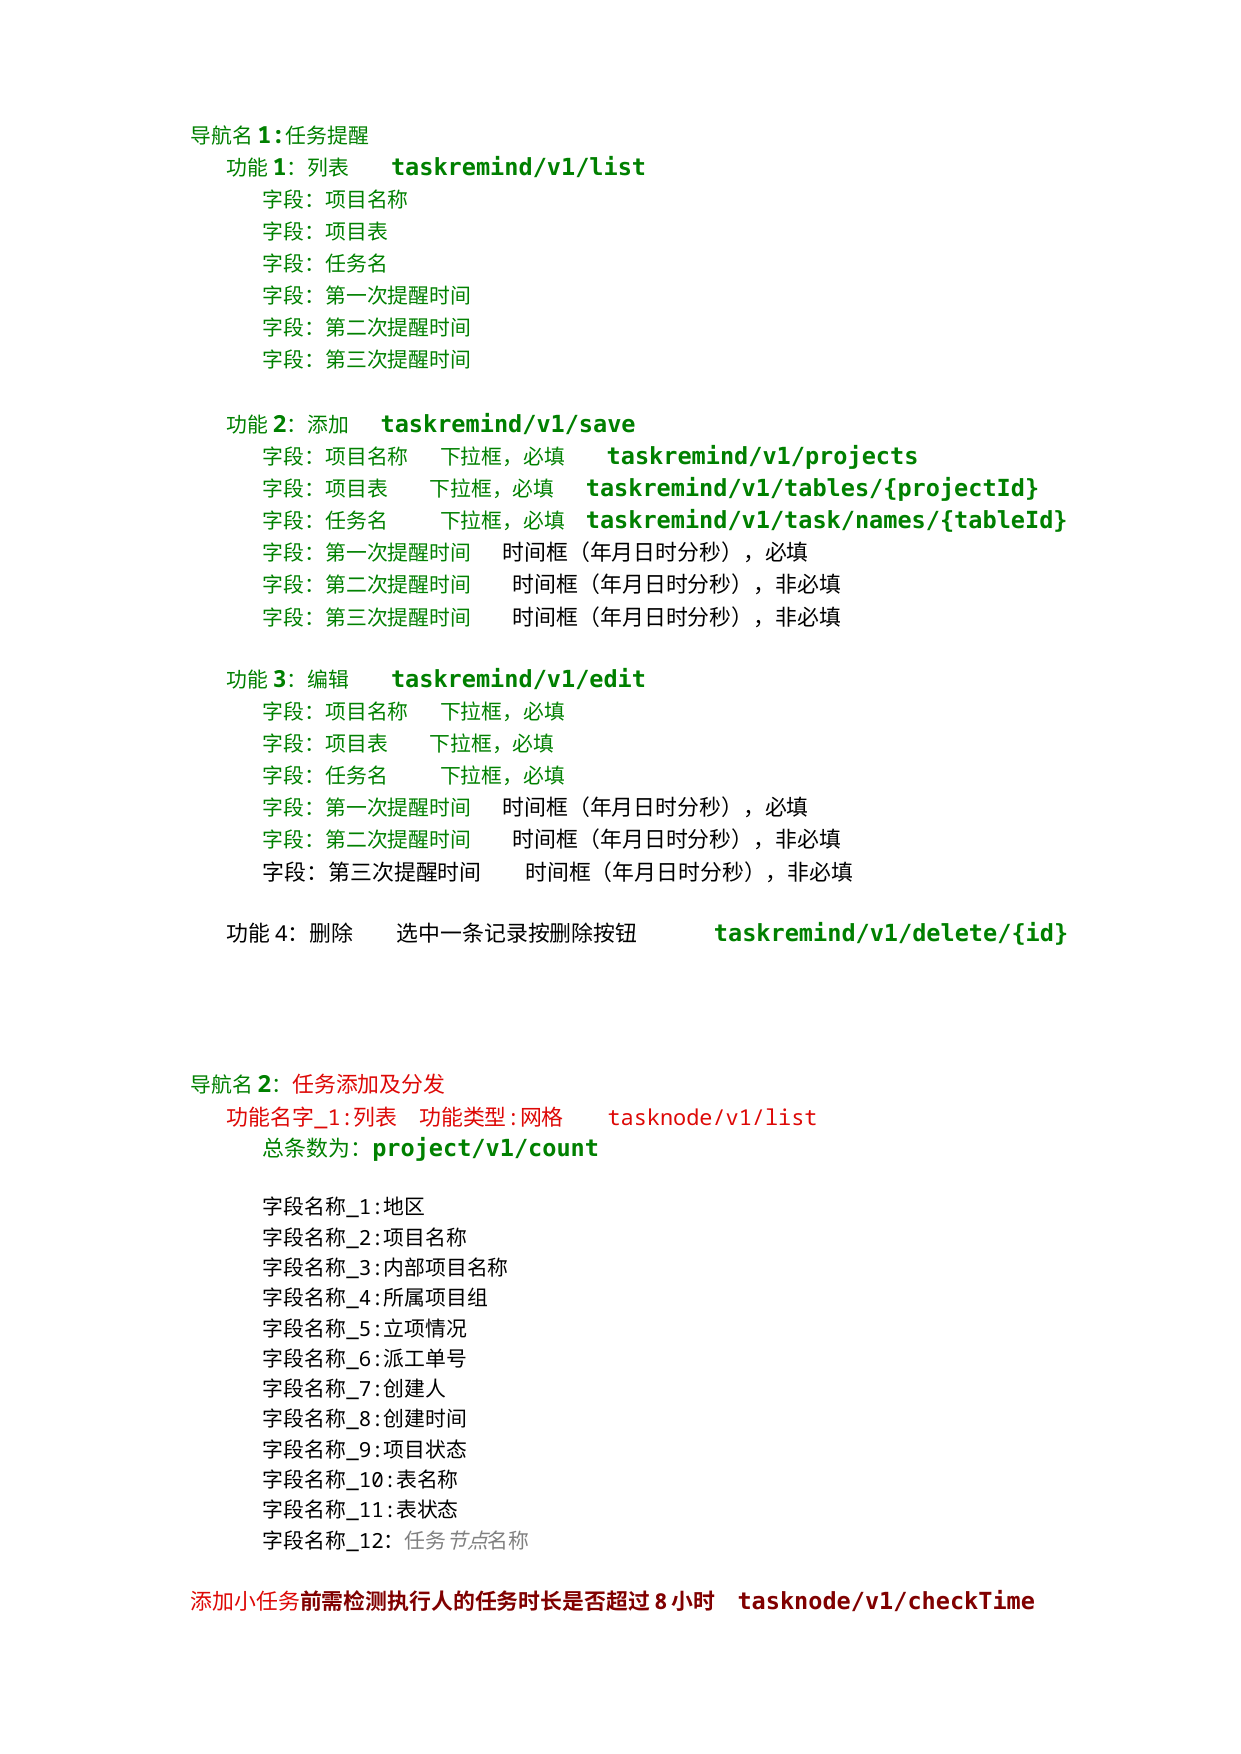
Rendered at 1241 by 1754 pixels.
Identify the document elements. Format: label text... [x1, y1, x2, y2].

text 添加小任务前需检测执行人的任务时长是否超过8小时 tasknode/v1/checkTime [118, 1584, 1122, 1616]
text 字段名称_11:表状态 [118, 1494, 1122, 1524]
text 字段：第一次提醒时间 [118, 278, 1122, 311]
text 字段：第三次提醒时间 时间框（年月日时分秒），非必填 [118, 600, 1122, 632]
text 字段：项目表 下拉框，必填 [118, 726, 1122, 758]
text 功能2：添加 taskremind/v1/save [118, 407, 1122, 439]
text 字段：第二次提醒时间 时间框（年月日时分秒），非必填 [118, 822, 1122, 855]
text 字段名称_4:所属项目组 [118, 1281, 1122, 1312]
text 功能名字_1:列表 功能类型:网格 tasknode/v1/list [118, 1099, 1122, 1131]
text 字段名称_9:项目状态 [118, 1433, 1122, 1463]
text 字段：任务名 [118, 246, 1122, 278]
text 字段名称_6:派工单号 [118, 1342, 1122, 1372]
text 功能4：删除 选中一条记录按删除按钮 taskremind/v1/delete/{id} [118, 916, 1122, 948]
text 功能3：编辑 taskremind/v1/edit [118, 662, 1122, 694]
text 字段名称_1:地区 [118, 1191, 1122, 1221]
text 字段名称_3:内部项目名称 [118, 1251, 1122, 1281]
text 字段：项目表 下拉框，必填 taskremind/v1/tables/{projectId} [118, 471, 1122, 503]
text 导航名1:任务提醒 [118, 118, 1122, 150]
text 字段：第一次提醒时间 时间框（年月日时分秒），必填 [118, 790, 1122, 822]
text 字段名称_5:立项情况 [118, 1312, 1122, 1342]
text 字段：任务名 下拉框，必填 taskremind/v1/task/names/{tableId} [118, 503, 1122, 535]
text 字段：第一次提醒时间 时间框（年月日时分秒），必填 [118, 535, 1122, 567]
text 字段：项目表 [118, 214, 1122, 246]
text 字段：任务名 下拉框，必填 [118, 758, 1122, 790]
text 总条数为：project/v1/count [118, 1131, 1122, 1163]
text 字段名称_2:项目名称 [118, 1221, 1122, 1251]
text 字段名称_12：任务节点名称 [118, 1524, 1122, 1554]
text 字段：项目名称 [118, 182, 1122, 214]
text 字段：项目名称 下拉框，必填 [118, 694, 1122, 726]
text 导航名2：任务添加及分发 [118, 1067, 1122, 1099]
text 字段：第三次提醒时间 [118, 343, 1122, 375]
text 字段：第二次提醒时间 时间框（年月日时分秒），非必填 [118, 567, 1122, 600]
text 字段：第二次提醒时间 [118, 311, 1122, 343]
text 字段名称_7:创建人 [118, 1372, 1122, 1403]
text 字段名称_8:创建时间 [118, 1403, 1122, 1433]
text 字段名称_10:表名称 [118, 1463, 1122, 1494]
text 字段：第三次提醒时间 时间框（年月日时分秒），非必填 [118, 855, 1122, 887]
text 字段：项目名称 下拉框，必填 taskremind/v1/projects [118, 439, 1122, 471]
text 功能1：列表 taskremind/v1/list [118, 150, 1122, 182]
